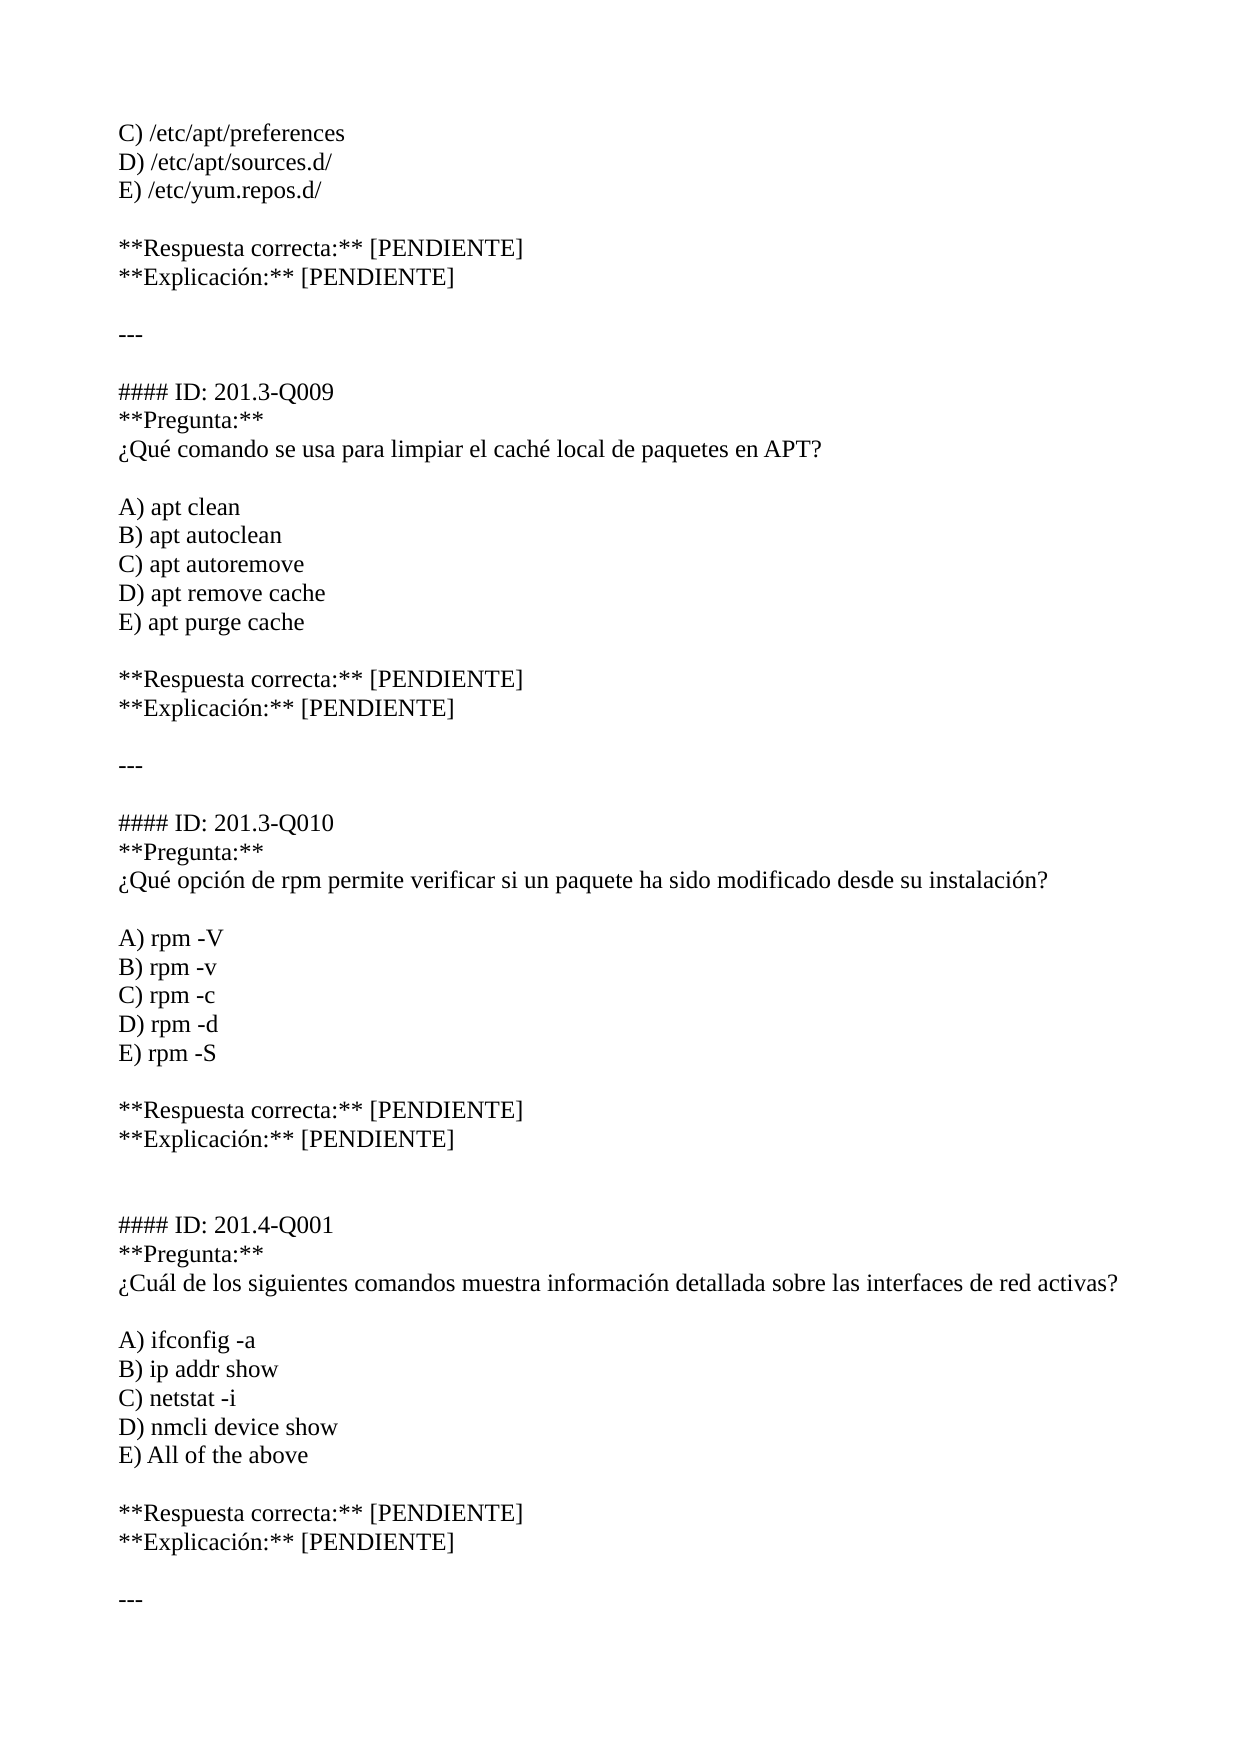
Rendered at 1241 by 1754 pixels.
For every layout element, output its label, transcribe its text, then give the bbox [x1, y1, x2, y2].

text --- [118, 1584, 1122, 1613]
text B) rpm -v [118, 952, 1122, 981]
text **Respuesta correcta:** [PENDIENTE] [118, 1096, 1122, 1124]
text C) rpm -c [118, 981, 1122, 1009]
text ¿Cuál de los siguientes comandos muestra información detallada sobre las interfaces de red activas? [118, 1268, 1122, 1297]
text ¿Qué opción de rpm permite verificar si un paquete ha sido modificado desde su instalación? [118, 866, 1122, 894]
text A) apt clean [118, 492, 1122, 521]
text E) rpm -S [118, 1038, 1122, 1067]
text **Explicación:** [PENDIENTE] [118, 1124, 1122, 1153]
text A) ifconfig -a [118, 1326, 1122, 1354]
text **Explicación:** [PENDIENTE] [118, 262, 1122, 291]
text C) netstat -i [118, 1383, 1122, 1412]
text B) ip addr show [118, 1354, 1122, 1383]
text **Respuesta correcta:** [PENDIENTE] [118, 1498, 1122, 1527]
text D) nmcli device show [118, 1412, 1122, 1441]
text **Explicación:** [PENDIENTE] [118, 1527, 1122, 1556]
text D) apt remove cache [118, 578, 1122, 607]
text #### ID: 201.3-Q010 [118, 808, 1122, 837]
text --- [118, 751, 1122, 779]
text A) rpm -V [118, 923, 1122, 952]
text E) apt purge cache [118, 607, 1122, 636]
text **Respuesta correcta:** [PENDIENTE] [118, 233, 1122, 262]
text #### ID: 201.4-Q001 [118, 1211, 1122, 1239]
text **Pregunta:** [118, 406, 1122, 434]
text **Explicación:** [PENDIENTE] [118, 693, 1122, 722]
text ¿Qué comando se usa para limpiar el caché local de paquetes en APT? [118, 434, 1122, 463]
text #### ID: 201.3-Q009 [118, 377, 1122, 406]
text D) /etc/apt/sources.d/ [118, 147, 1122, 176]
text **Pregunta:** [118, 837, 1122, 866]
text E) All of the above [118, 1441, 1122, 1469]
text **Respuesta correcta:** [PENDIENTE] [118, 664, 1122, 693]
text C) apt autoremove [118, 549, 1122, 578]
text **Pregunta:** [118, 1239, 1122, 1268]
text C) /etc/apt/preferences [118, 118, 1122, 147]
text B) apt autoclean [118, 521, 1122, 549]
text E) /etc/yum.repos.d/ [118, 176, 1122, 204]
text --- [118, 319, 1122, 348]
text D) rpm -d [118, 1009, 1122, 1038]
